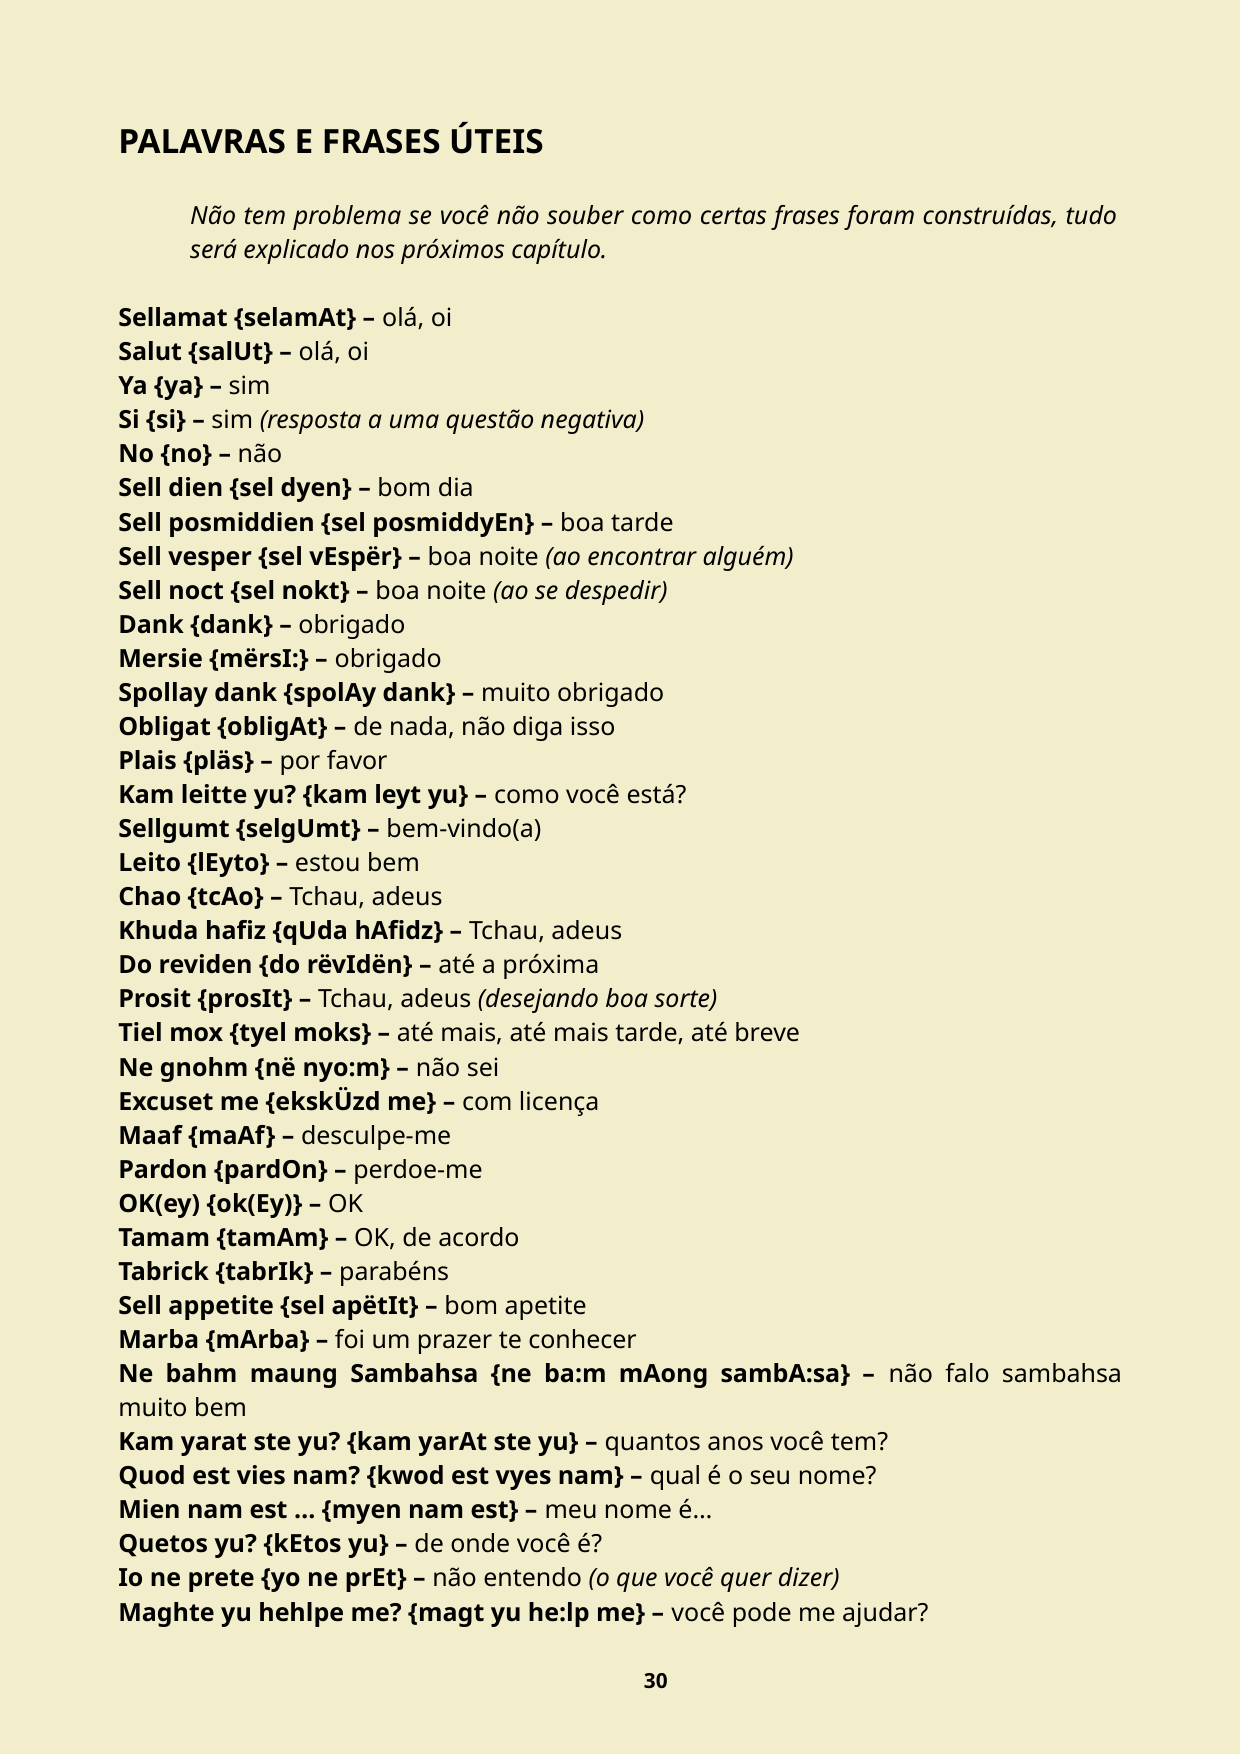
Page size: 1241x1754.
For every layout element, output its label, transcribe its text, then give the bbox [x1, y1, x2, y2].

text Khuda hafiz {qUda hAfidz} – Tchau, adeus [118, 913, 1122, 947]
text Sell posmiddien {sel posmiddyEn} – boa tarde [118, 504, 1122, 538]
text Sellamat {selamAt} – olá, oi [118, 300, 1122, 334]
text Maghte yu hehlpe me? {magt yu he:lp me} – você pode me ajudar? [118, 1594, 1122, 1628]
text Do reviden {do rëvIdën} – até a próxima [118, 947, 1122, 981]
text Kam yarat ste yu? {kam yarAt ste yu} – quantos anos você tem? [118, 1424, 1122, 1458]
text Mien nam est … {myen nam est} – meu nome é… [118, 1492, 1122, 1526]
text Salut {salUt} – olá, oi [118, 334, 1122, 368]
text Ne bahm maung Sambahsa {ne ba:m mAong sambA:sa} – não falo sambahsa muito bem [118, 1356, 1122, 1424]
text Kam leitte yu? {kam leyt yu} – como você está? [118, 777, 1122, 811]
text Io ne prete {yo ne prEt} – não entendo (o que você quer dizer) [118, 1560, 1122, 1594]
text Pardon {pardOn} – perdoe-me [118, 1151, 1122, 1185]
text Si {si} – sim (resposta a uma questão negativa) [118, 402, 1122, 436]
text Sell dien {sel dyen} – bom dia [118, 470, 1122, 504]
text Prosit {prosIt} – Tchau, adeus (desejando boa sorte) [118, 981, 1122, 1015]
text Não tem problema se você não souber como certas frases foram construídas, tudo será explicado nos próximos capítulo. [190, 198, 1122, 266]
subtitle PALAVRAS E FRASES ÚTEIS [118, 118, 1122, 163]
text Sell appetite {sel apëtIt} – bom apetite [118, 1288, 1122, 1322]
text Sellgumt {selgUmt} – bem-vindo(a) [118, 811, 1122, 845]
text Chao {tcAo} – Tchau, adeus [118, 879, 1122, 913]
text OK(ey) {ok(Ey)} – OK [118, 1185, 1122, 1219]
text Sell vesper {sel vEspër} – boa noite (ao encontrar alguém) [118, 538, 1122, 572]
text Dank {dank} – obrigado [118, 606, 1122, 640]
text Tabrick {tabrIk} – parabéns [118, 1253, 1122, 1288]
text Tamam {tamAm} – OK, de acordo [118, 1219, 1122, 1253]
text Sell noct {sel nokt} – boa noite (ao se despedir) [118, 572, 1122, 606]
text Marba {mArba} – foi um prazer te conhecer [118, 1322, 1122, 1356]
text Tiel mox {tyel moks} – até mais, até mais tarde, até breve [118, 1015, 1122, 1049]
text Obligat {obligAt} – de nada, não diga isso [118, 708, 1122, 743]
text Excuset me {ekskÜzd me} – com licença [118, 1083, 1122, 1117]
text Ne gnohm {në nyo:m} – não sei [118, 1049, 1122, 1083]
text Quod est vies nam? {kwod est vyes nam} – qual é o seu nome? [118, 1458, 1122, 1492]
text Plais {pläs} – por favor [118, 743, 1122, 777]
text Leito {lEyto} – estou bem [118, 845, 1122, 879]
text Ya {ya} – sim [118, 368, 1122, 402]
text Spollay dank {spolAy dank} – muito obrigado [118, 674, 1122, 708]
text Quetos yu? {kEtos yu} – de onde você é? [118, 1526, 1122, 1560]
text Mersie {mërsI:} – obrigado [118, 640, 1122, 674]
text Maaf {maAf} – desculpe-me [118, 1117, 1122, 1151]
text No {no} – não [118, 436, 1122, 470]
